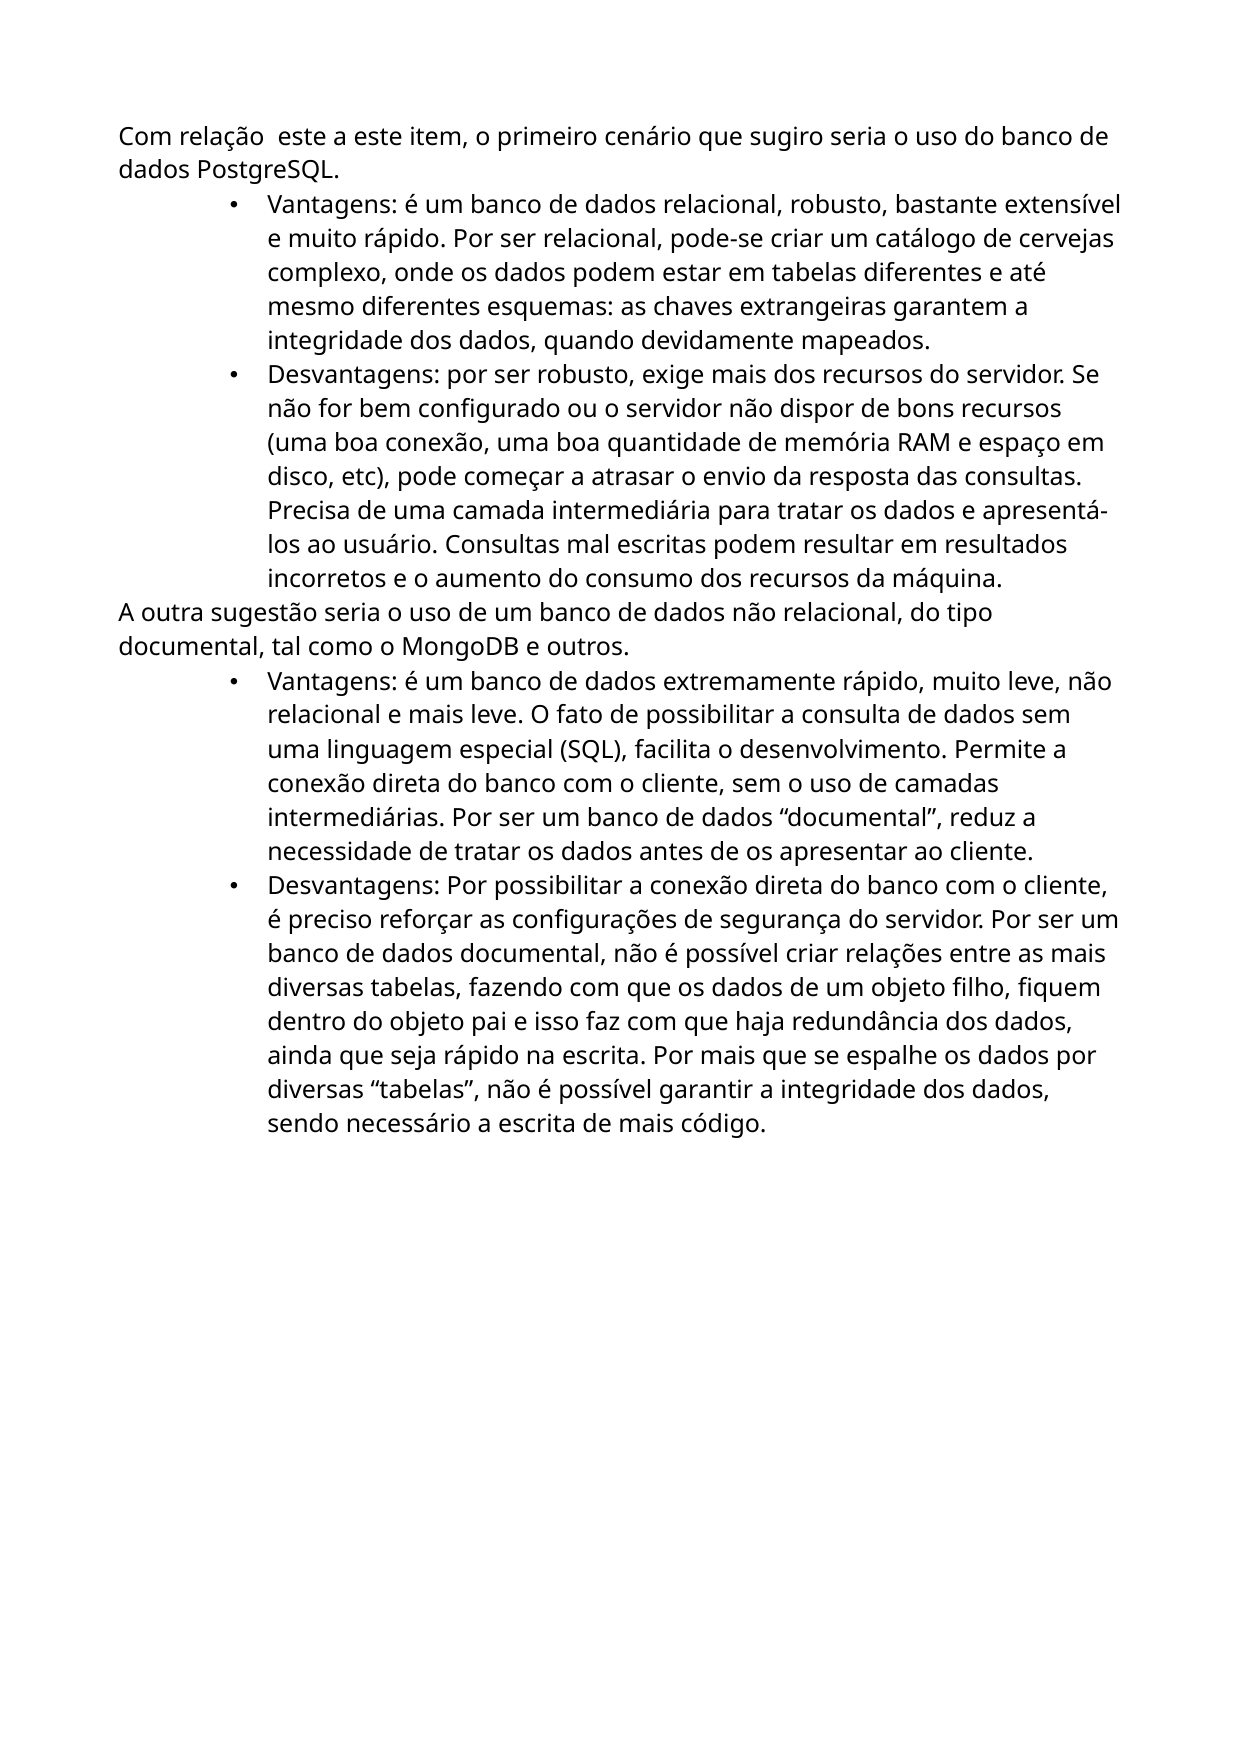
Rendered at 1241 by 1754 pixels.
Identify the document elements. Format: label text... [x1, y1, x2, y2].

text Com relação este a este item, o primeiro cenário que sugiro seria o uso do banco de dados PostgreSQL. [118, 118, 1122, 186]
list Vantagens: é um banco de dados relacional, robusto, bastante extensível e muito rápido. Por ser relacional, pode-se criar um catálogo de cervejas complexo, onde os dados podem estar em tabelas diferentes e até mesmo diferentes esquemas: as chaves extrangeiras garantem a integridade dos dados, quando devidamente mapeados. [229, 186, 1122, 357]
list Vantagens: é um banco de dados extremamente rápido, muito leve, não relacional e mais leve. O fato de possibilitar a consulta de dados sem uma linguagem especial (SQL), facilita o desenvolvimento. Permite a conexão direta do banco com o cliente, sem o uso de camadas intermediárias. Por ser um banco de dados “documental”, reduz a necessidade de tratar os dados antes de os apresentar ao cliente. [229, 663, 1122, 867]
text A outra sugestão seria o uso de um banco de dados não relacional, do tipo documental, tal como o MongoDB e outros. [118, 595, 1122, 663]
list Desvantagens: Por possibilitar a conexão direta do banco com o cliente, é preciso reforçar as configurações de segurança do servidor. Por ser um banco de dados documental, não é possível criar relações entre as mais diversas tabelas, fazendo com que os dados de um objeto filho, fiquem dentro do objeto pai e isso faz com que haja redundância dos dados, ainda que seja rápido na escrita. Por mais que se espalhe os dados por diversas “tabelas”, não é possível garantir a integridade dos dados, sendo necessário a escrita de mais código. [229, 867, 1122, 1140]
list Desvantagens: por ser robusto, exige mais dos recursos do servidor. Se não for bem configurado ou o servidor não dispor de bons recursos (uma boa conexão, uma boa quantidade de memória RAM e espaço em disco, etc), pode começar a atrasar o envio da resposta das consultas. Precisa de uma camada intermediária para tratar os dados e apresentá-los ao usuário. Consultas mal escritas podem resultar em resultados incorretos e o aumento do consumo dos recursos da máquina. [229, 357, 1122, 595]
